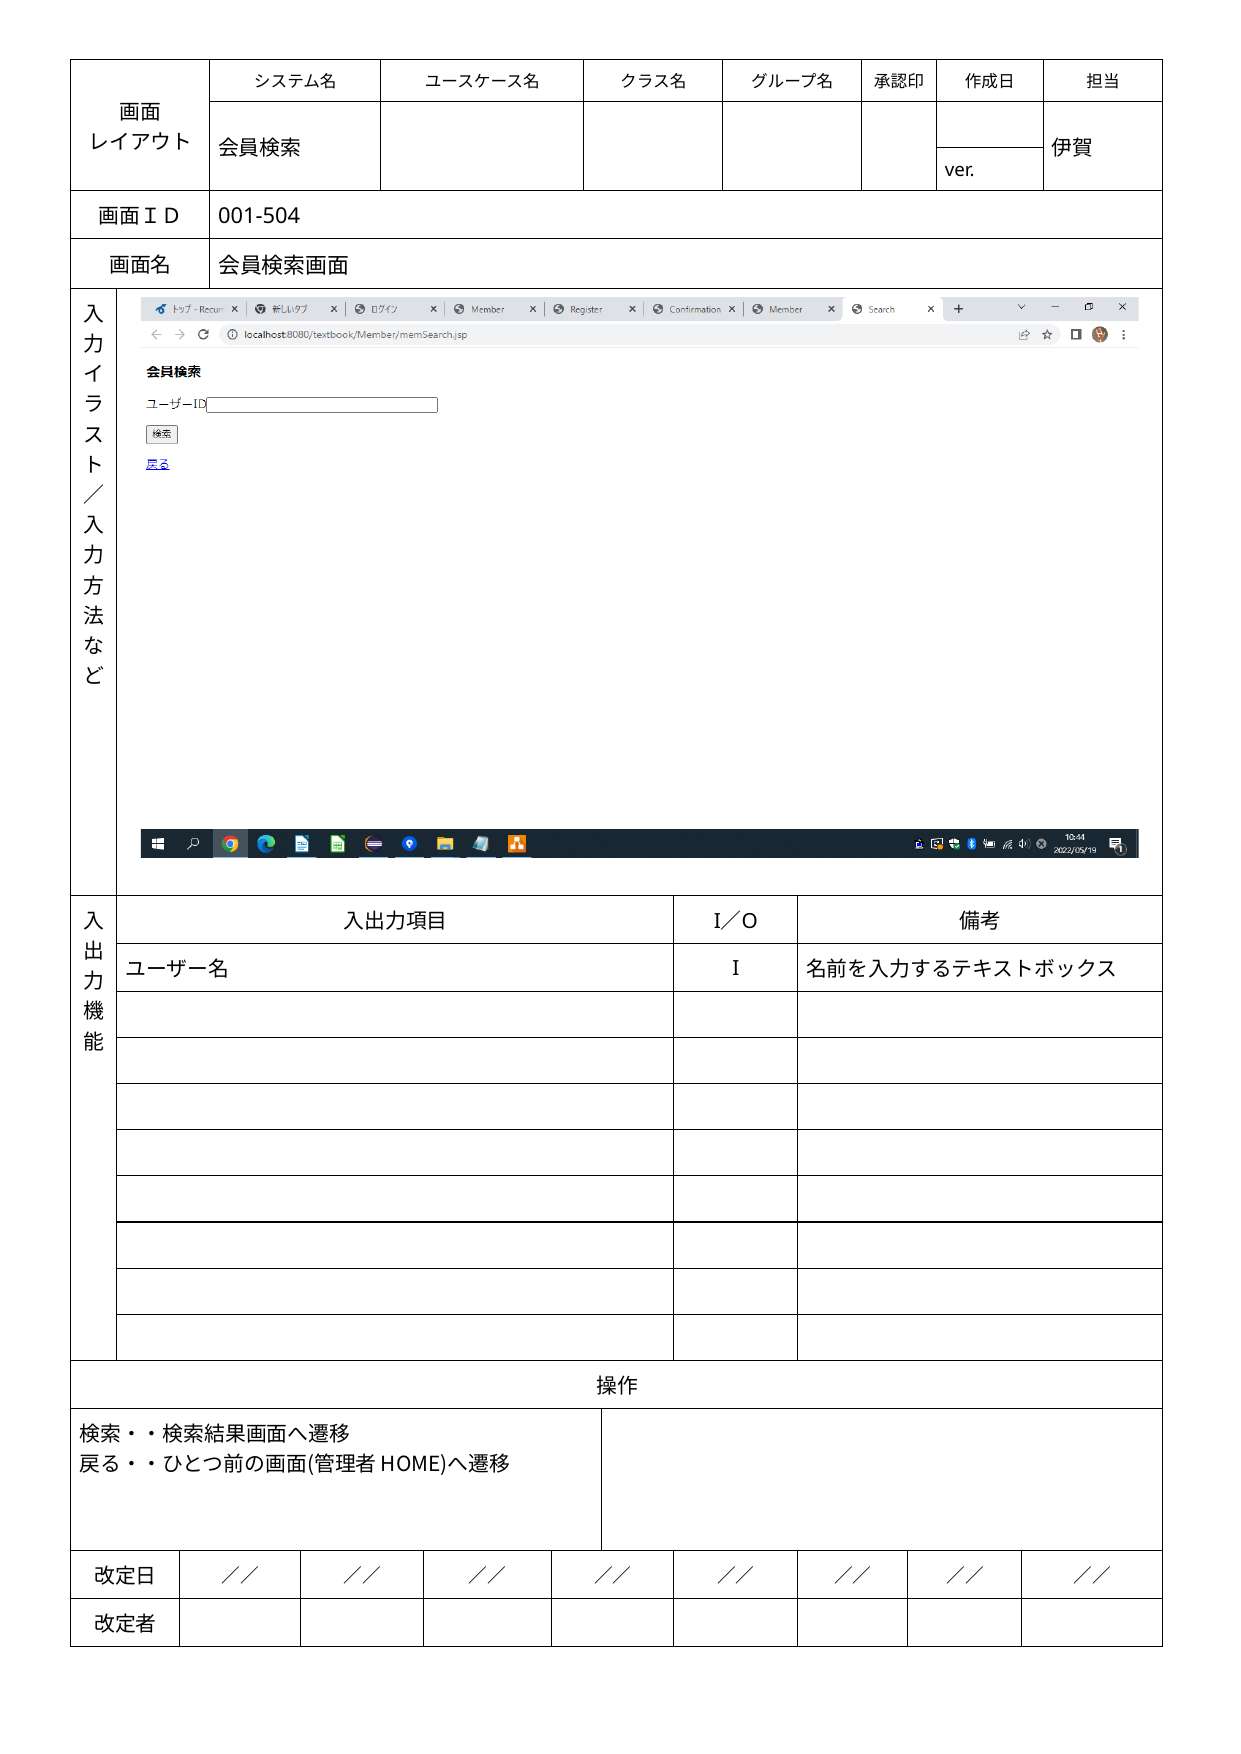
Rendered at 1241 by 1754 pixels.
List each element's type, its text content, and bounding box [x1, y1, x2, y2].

table_header 担当 [1044, 60, 1162, 101]
table_cell [798, 1223, 1162, 1268]
table_cell ／／ [674, 1551, 797, 1598]
table_cell [117, 992, 673, 1037]
table_cell [674, 1223, 797, 1268]
table_cell ユーザー名 [117, 944, 673, 991]
table_cell [117, 1269, 673, 1314]
table_cell [674, 992, 797, 1037]
table_cell 備考 [798, 896, 1162, 943]
table_cell 会員検索 [210, 102, 380, 190]
table_cell [117, 1130, 673, 1175]
table_cell 名前を入力するテキストボックス [798, 944, 1162, 991]
table_cell [674, 1269, 797, 1314]
table_header 承認印 [862, 60, 936, 101]
table_cell ／／ [424, 1551, 551, 1598]
table_cell [674, 1130, 797, 1175]
table_cell ／／ [180, 1551, 300, 1598]
picture [140, 297, 1139, 858]
table_header 画面 レイアウト [71, 60, 209, 190]
table_cell [798, 1315, 1162, 1360]
table_cell [798, 1269, 1162, 1314]
table_cell [798, 1599, 907, 1646]
table_cell [602, 1409, 1162, 1550]
table_cell 伊賀 [1044, 102, 1162, 190]
table_cell [798, 1176, 1162, 1221]
table_cell [862, 102, 936, 190]
table_cell [1022, 1599, 1162, 1646]
table_cell [584, 102, 722, 190]
table_cell [937, 102, 1043, 147]
table_cell [908, 1599, 1021, 1646]
table_cell ／／ [798, 1551, 907, 1598]
table_cell [117, 1315, 673, 1360]
table_cell 入出力機能 [71, 896, 116, 1360]
table_cell [798, 992, 1162, 1037]
table_cell [117, 1176, 673, 1221]
table_cell 画面ＩＤ [71, 191, 209, 238]
table_cell [117, 1084, 673, 1129]
table_cell ver. [937, 148, 1043, 190]
table_cell [674, 1599, 797, 1646]
table_cell [798, 1084, 1162, 1129]
table_header クラス名 [584, 60, 722, 101]
table_header グループ名 [723, 60, 861, 101]
table_cell [301, 1599, 423, 1646]
table_header ユースケース名 [381, 60, 583, 101]
table_cell 入力イラスト／入力方法など [71, 289, 116, 895]
table_cell [674, 1038, 797, 1083]
table_cell I／O [674, 896, 797, 943]
table_cell [798, 1038, 1162, 1083]
table_cell [674, 1315, 797, 1360]
table_cell ／／ [301, 1551, 423, 1598]
table_cell [798, 1130, 1162, 1175]
table_cell [674, 1176, 797, 1221]
table_cell I [674, 944, 797, 991]
table_cell [552, 1599, 673, 1646]
table_cell [723, 102, 861, 190]
table_cell ／／ [552, 1551, 673, 1598]
table_cell 入出力項目 [117, 896, 673, 943]
table_cell [180, 1599, 300, 1646]
table_cell 検索・・検索結果画面へ遷移 戻る・・ひとつ前の画面(管理者HOME)へ遷移 [71, 1409, 601, 1550]
table_cell ／／ [908, 1551, 1021, 1598]
table_cell 改定者 [71, 1599, 179, 1646]
table_cell [674, 1084, 797, 1129]
table_cell 操作 [71, 1361, 1162, 1408]
table_cell [117, 289, 1162, 895]
table_cell 会員検索画面 [210, 239, 1162, 288]
table_cell [117, 1038, 673, 1083]
table_cell [117, 1223, 673, 1268]
table_cell 001-504 [210, 191, 1162, 238]
table_cell ／／ [1022, 1551, 1162, 1598]
table_cell 画面名 [71, 239, 209, 288]
table_cell [381, 102, 583, 190]
table_header 作成日 [937, 60, 1043, 101]
table_cell 改定日 [71, 1551, 179, 1598]
table_cell [424, 1599, 551, 1646]
table_header システム名 [210, 60, 380, 101]
